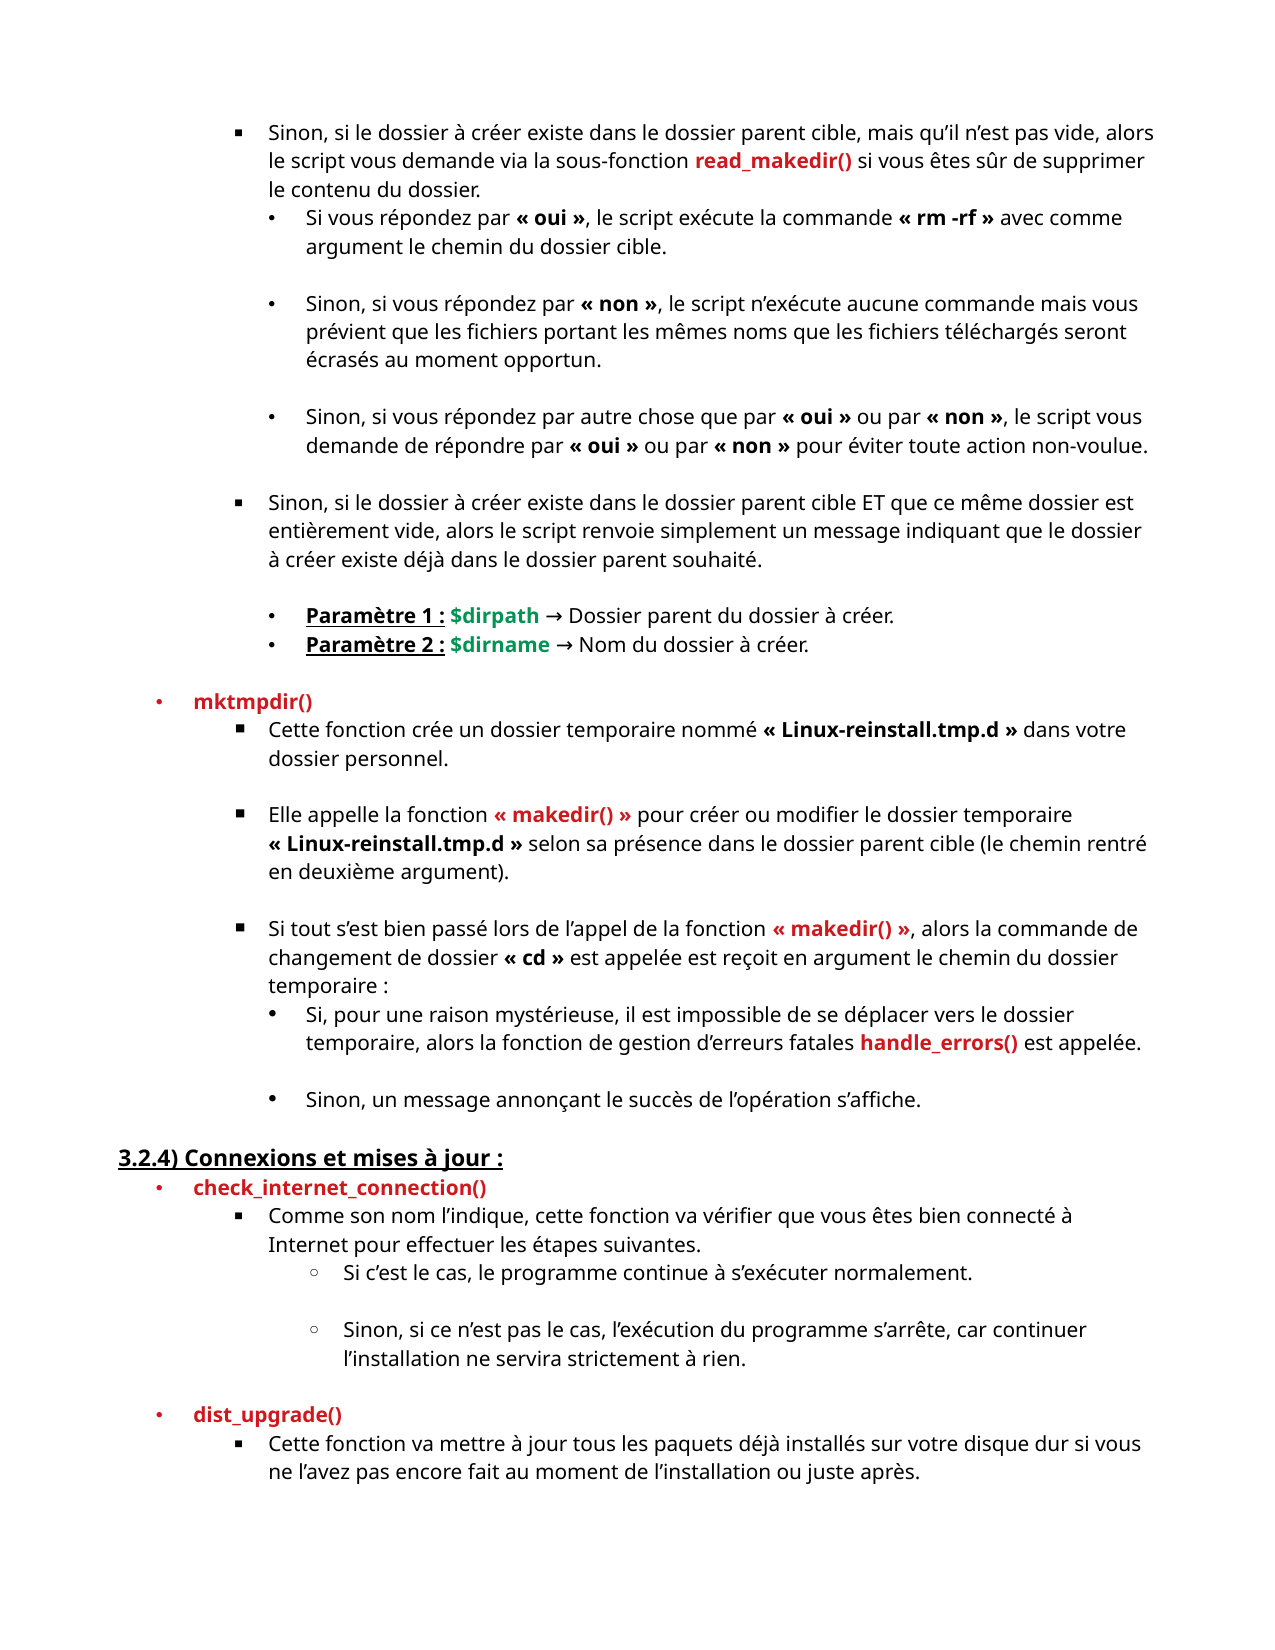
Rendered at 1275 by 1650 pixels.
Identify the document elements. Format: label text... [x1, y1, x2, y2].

list Paramètre 1 : $dirpath → Dossier parent du dossier à créer. [268, 602, 1157, 630]
list Sinon, si le dossier à créer existe dans le dossier parent cible ET que ce même dossier est entièrement vide, alors le script renvoie simplement un message indiquant que le dossier à créer existe déjà dans le dossier parent souhaité. [231, 488, 1157, 573]
list Sinon, si vous répondez par autre chose que par « oui » ou par « non », le script vous demande de répondre par « oui » ou par « non » pour éviter toute action non-voulue. [268, 402, 1157, 459]
list Paramètre 2 : $dirname → Nom du dossier à créer. [268, 630, 1157, 658]
list Si vous répondez par « oui », le script exécute la commande « rm -rf » avec comme argument le chemin du dossier cible. [268, 203, 1157, 260]
list Cette fonction va mettre à jour tous les paquets déjà installés sur votre disque dur si vous ne l’avez pas encore fait au moment de l’installation ou juste après. [231, 1429, 1157, 1486]
list Sinon, si ce n’est pas le cas, l’exécution du programme s’arrête, car continuer l’installation ne servira strictement à rien. [306, 1315, 1157, 1372]
list Si, pour une raison mystérieuse, il est impossible de se déplacer vers le dossier temporaire, alors la fonction de gestion d’erreurs fatales handle_errors() est appelée. [268, 1000, 1157, 1057]
list dist_upgrade() [156, 1401, 1157, 1429]
list Cette fonction crée un dossier temporaire nommé « Linux-reinstall.tmp.d » dans votre dossier personnel. [231, 715, 1157, 772]
list Comme son nom l’indique, cette fonction va vérifier que vous êtes bien connecté à Internet pour effectuer les étapes suivantes. [231, 1202, 1157, 1258]
list check_internet_connection() [156, 1173, 1157, 1202]
list Si tout s’est bien passé lors de l’appel de la fonction « makedir() », alors la commande de changement de dossier « cd » est appelée est reçoit en argument le chemin du dossier temporaire : [231, 914, 1157, 1000]
list Sinon, un message annonçant le succès de l’opération s’affiche. [268, 1085, 1157, 1113]
list Si c’est le cas, le programme continue à s’exécuter normalement. [306, 1258, 1157, 1287]
list mktmpdir() [156, 687, 1157, 715]
list Elle appelle la fonction « makedir() » pour créer ou modifier le dossier temporaire « Linux-reinstall.tmp.d » selon sa présence dans le dossier parent cible (le chemin rentré en deuxième argument). [231, 801, 1157, 886]
list Sinon, si le dossier à créer existe dans le dossier parent cible, mais qu’il n’est pas vide, alors le script vous demande via la sous-fonction read_makedir() si vous êtes sûr de supprimer le contenu du dossier. [231, 118, 1157, 203]
text 3.2.4) Connexions et mises à jour : [118, 1142, 1157, 1173]
list Sinon, si vous répondez par « non », le script n’exécute aucune commande mais vous prévient que les fichiers portant les mêmes noms que les fichiers téléchargés seront écrasés au moment opportun. [268, 289, 1157, 374]
